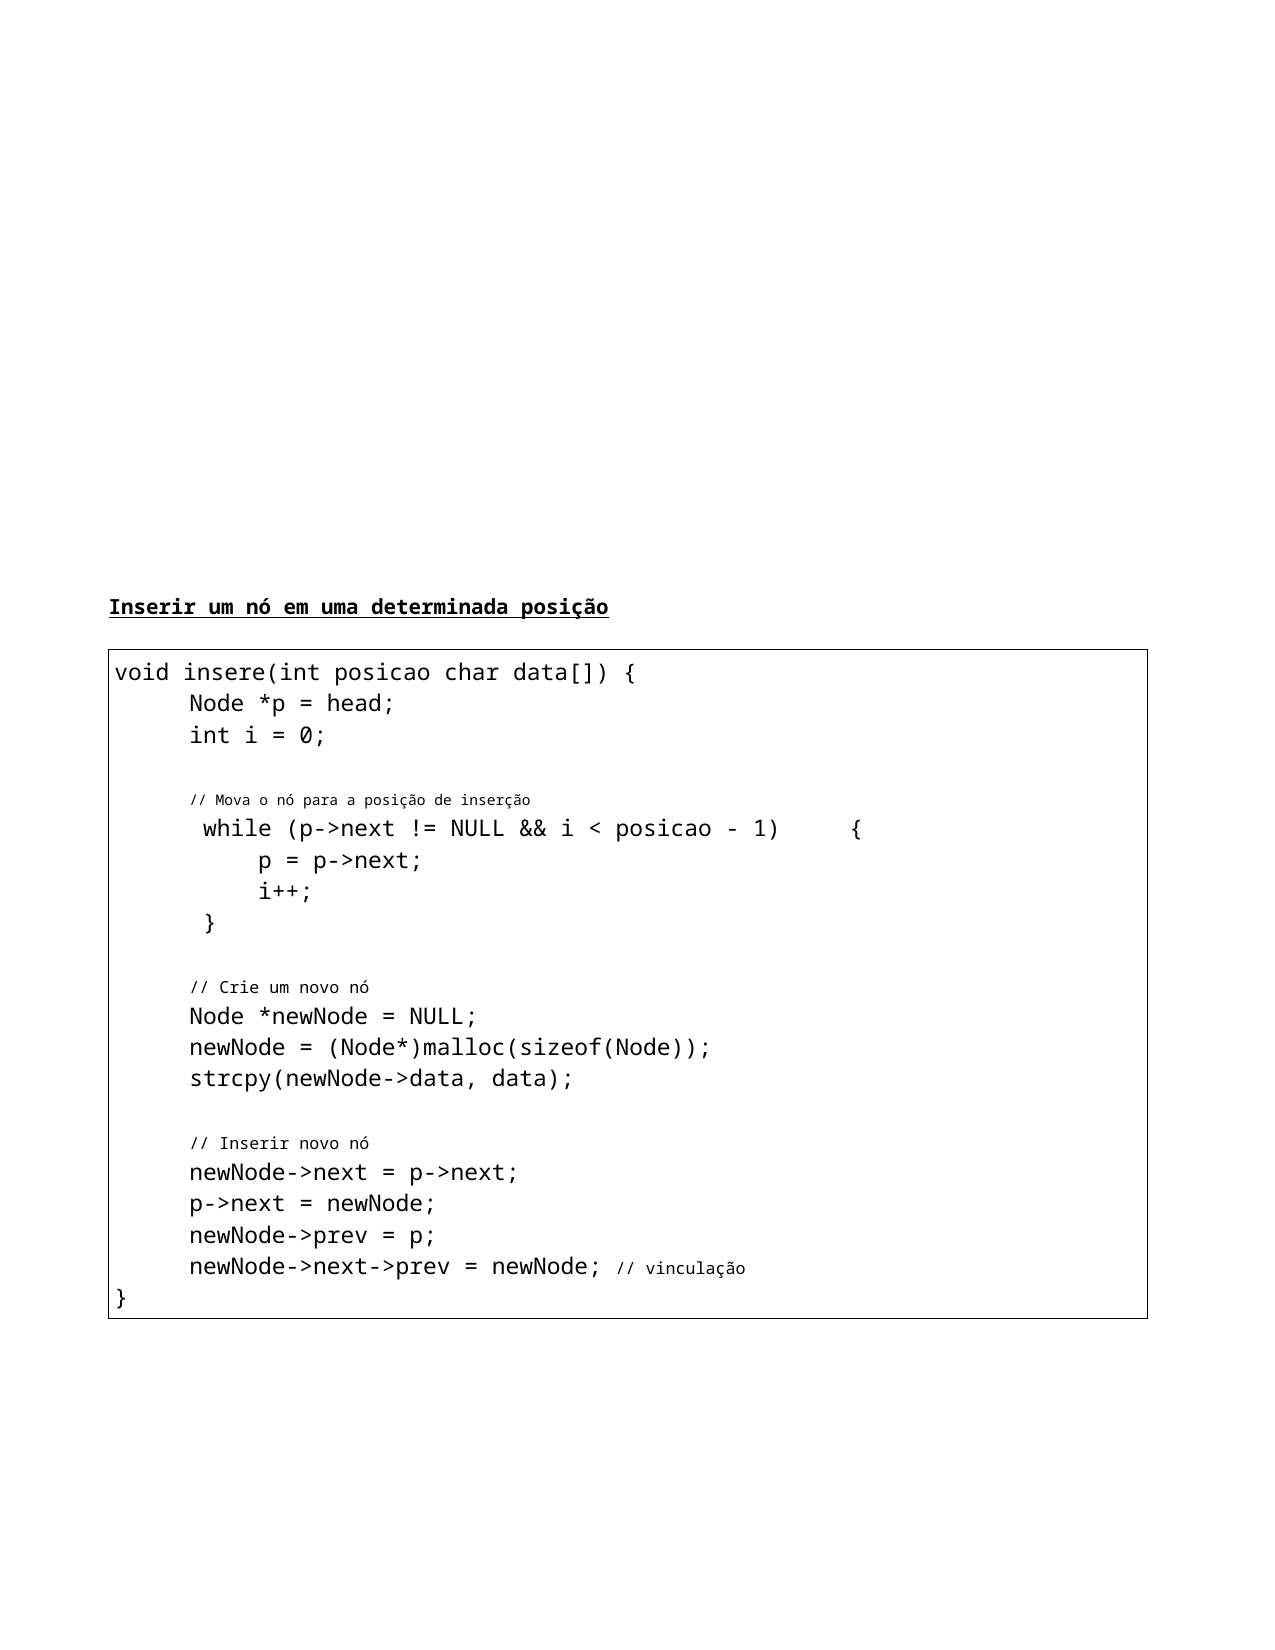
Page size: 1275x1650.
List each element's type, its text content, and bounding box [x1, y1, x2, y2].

text Inserir um nó em uma determinada posição [108, 592, 1142, 621]
table_header void insere(int posicao char data[]) { Node *p = head; int i = 0; // Mova o nó para a posição de inserção while (p->next != NULL && i < posicao - 1) { p = p->next; i++; } // Crie um novo nó Node *newNode = NULL; newNode = (Node*)malloc(sizeof(Node)); strcpy(newNode->data, data); // Inserir novo nó newNode->next = p->next; p->next = newNode; newNode->prev = p; newNode->next->prev = newNode; // vinculação } [109, 650, 1147, 1318]
